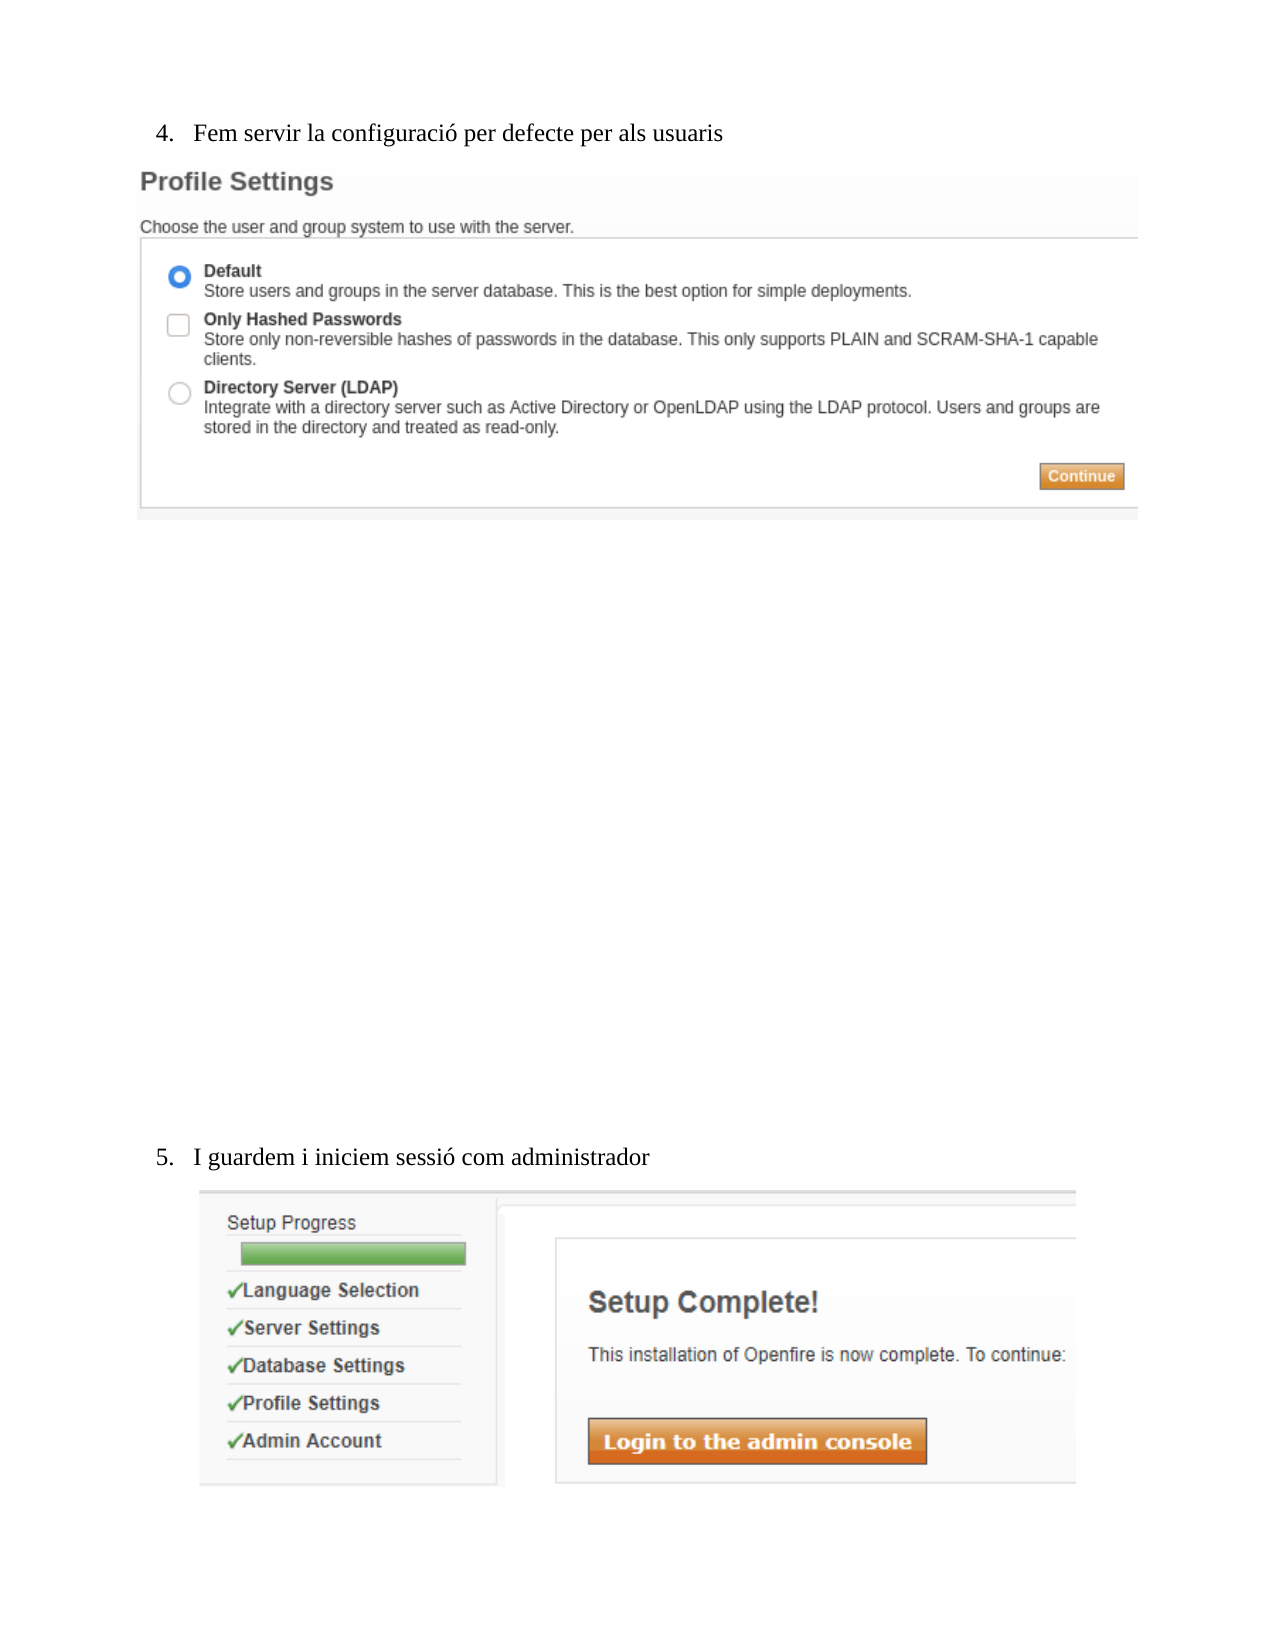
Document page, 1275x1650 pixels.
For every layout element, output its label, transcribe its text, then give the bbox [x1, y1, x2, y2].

picture [199, 1190, 1076, 1487]
list Fem servir la configuració per defecte per als usuaris [156, 118, 1157, 147]
list I guardem i iniciem sessió com administrador [156, 1142, 1157, 1171]
picture [136, 165, 1139, 520]
